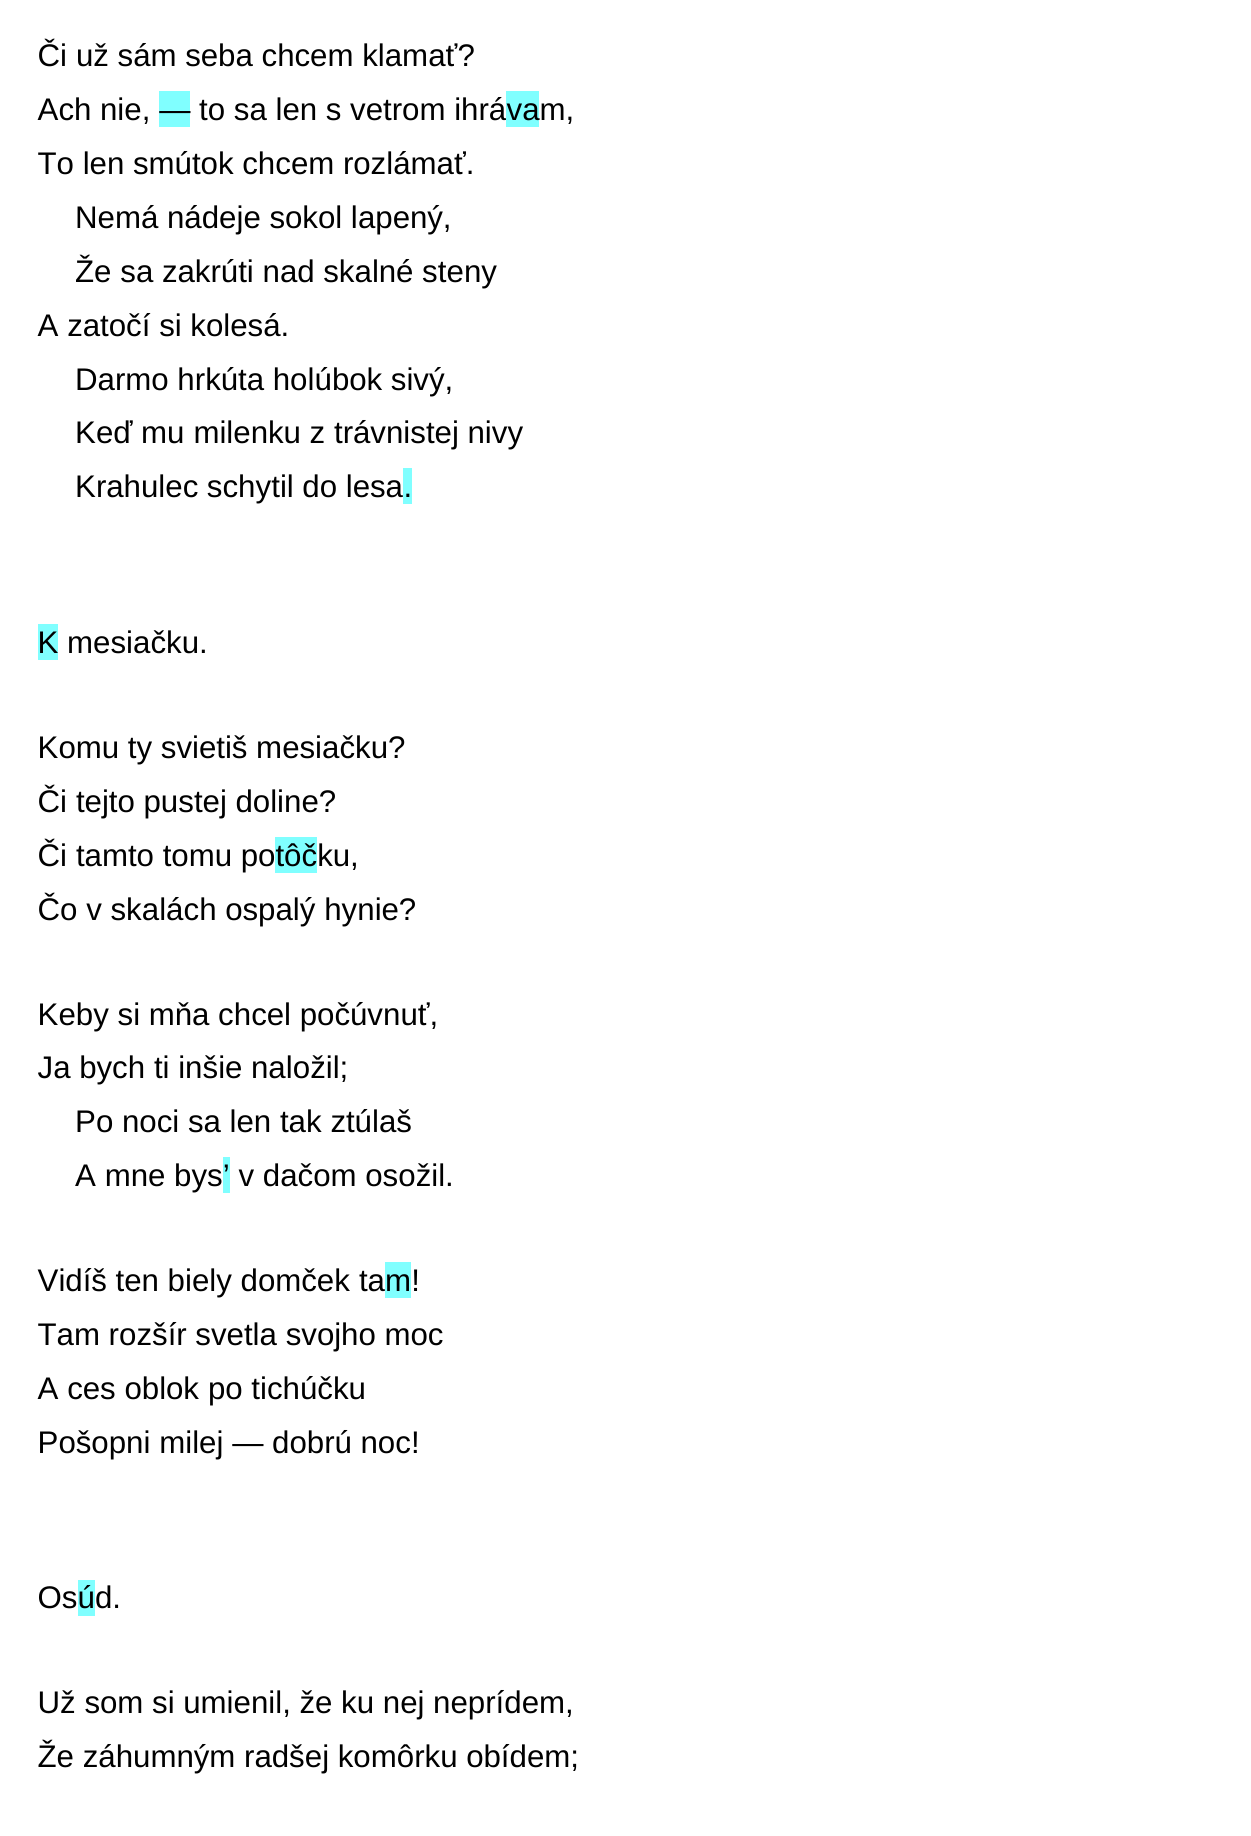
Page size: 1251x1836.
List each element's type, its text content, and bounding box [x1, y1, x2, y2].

text Že sa zakrúti nad skalné steny [37, 253, 1130, 289]
text Osúd. [37, 1579, 1130, 1616]
text Už som si umienil, že ku nej neprídem, [37, 1684, 1130, 1720]
text Či už sám seba chcem klamať? [37, 37, 1130, 73]
text Komu ty svietiš mesiačku? [37, 729, 1130, 765]
text Vidíš ten biely domček tam! [37, 1262, 1130, 1298]
text Krahulec schytil do lesa. [37, 468, 1130, 504]
text Keby si mňa chcel počúvnuť, [37, 996, 1130, 1032]
text Po noci sa len tak ztúlaš [37, 1103, 1130, 1139]
text Či tamto tomu potôčku, [37, 837, 1130, 873]
text Pošopni milej — dobrú noc! [37, 1424, 1130, 1459]
text Že záhumným radšej komôrku obídem; [37, 1738, 1130, 1774]
text Nemá nádeje sokol lapený, [37, 199, 1130, 235]
text Ach nie, — to sa len s vetrom ihrávam, [37, 91, 1130, 127]
text Keď mu milenku z trávnistej nivy [37, 414, 1130, 450]
text Tam rozšír svetla svojho moc [37, 1316, 1130, 1352]
text Čo v skalách ospalý hynie? [37, 891, 1130, 927]
text Či tejto pustej doline? [37, 783, 1130, 819]
text Darmo hrkúta holúbok sivý, [37, 361, 1130, 397]
text A mne bys’ v dačom osožil. [37, 1157, 1130, 1193]
text K mesiačku. [37, 624, 1130, 660]
text Ja bych ti inšie naložil; [37, 1049, 1130, 1085]
text To len smútok chcem rozlámať. [37, 145, 1130, 181]
text A ces oblok po tichúčku [37, 1370, 1130, 1406]
text A zatočí si kolesá. [37, 307, 1130, 343]
